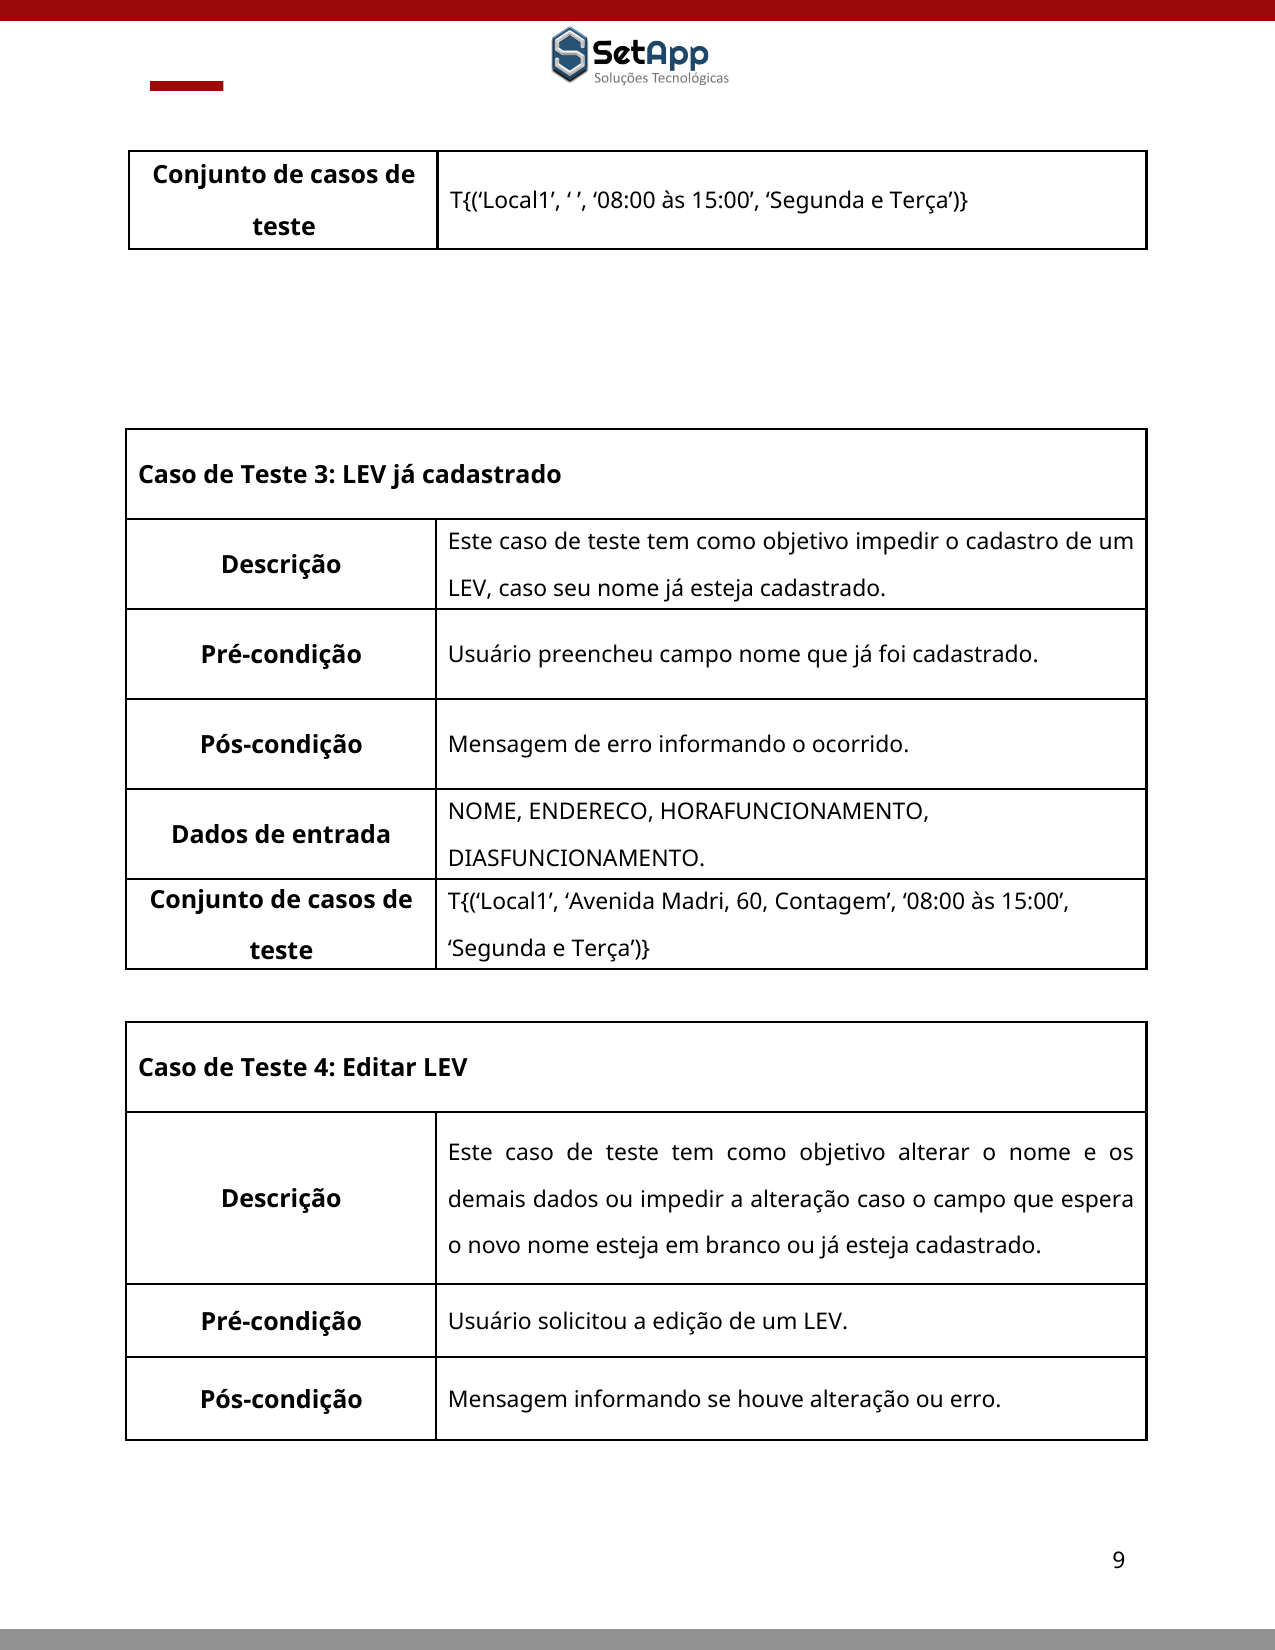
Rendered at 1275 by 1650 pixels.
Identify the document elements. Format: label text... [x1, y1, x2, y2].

table_cell Descrição [127, 520, 435, 608]
picture [0, 0, 1275, 21]
table_cell Conjunto de casos de teste [127, 880, 435, 968]
table_cell Pós-condição [127, 1358, 435, 1439]
table_cell Usuário preencheu campo nome que já foi cadastrado. [437, 610, 1145, 698]
table_cell NOME, ENDERECO, HORAFUNCIONAMENTO, DIASFUNCIONAMENTO. [437, 790, 1145, 878]
table_cell Este caso de teste tem como objetivo impedir o cadastro de um LEV, caso seu nome já esteja cadastrado. [437, 520, 1145, 608]
table_cell T{(‘Local1’, ‘ ’, ‘08:00 às 15:00’, ‘Segunda e Terça’)} [439, 152, 1145, 247]
table_cell Pós-condição [127, 700, 435, 788]
picture [545, 25, 730, 88]
table_cell Conjunto de casos de teste [130, 152, 436, 247]
table_cell Mensagem de erro informando o ocorrido. [437, 700, 1145, 788]
table_header Caso de Teste 3: LEV já cadastrado [127, 430, 1145, 518]
table_cell Usuário solicitou a edição de um LEV. [437, 1285, 1145, 1356]
table_cell T{(‘Local1’, ‘Avenida Madri, 60, Contagem’, ‘08:00 às 15:00’, ‘Segunda e Terça’)} [437, 880, 1145, 968]
table_cell Mensagem informando se houve alteração ou erro. [437, 1358, 1145, 1439]
table_cell Pré-condição [127, 610, 435, 698]
picture [0, 1629, 1275, 1650]
table_cell Este caso de teste tem como objetivo alterar o nome e os demais dados ou impedir a alteração caso o campo que espera o novo nome esteja em branco ou já esteja cadastrado. [437, 1113, 1145, 1283]
picture [150, 81, 224, 91]
table_cell Pré-condição [127, 1285, 435, 1356]
table_header Caso de Teste 4: Editar LEV [127, 1023, 1145, 1111]
table_cell Dados de entrada [127, 790, 435, 878]
table_cell Descrição [127, 1113, 435, 1283]
